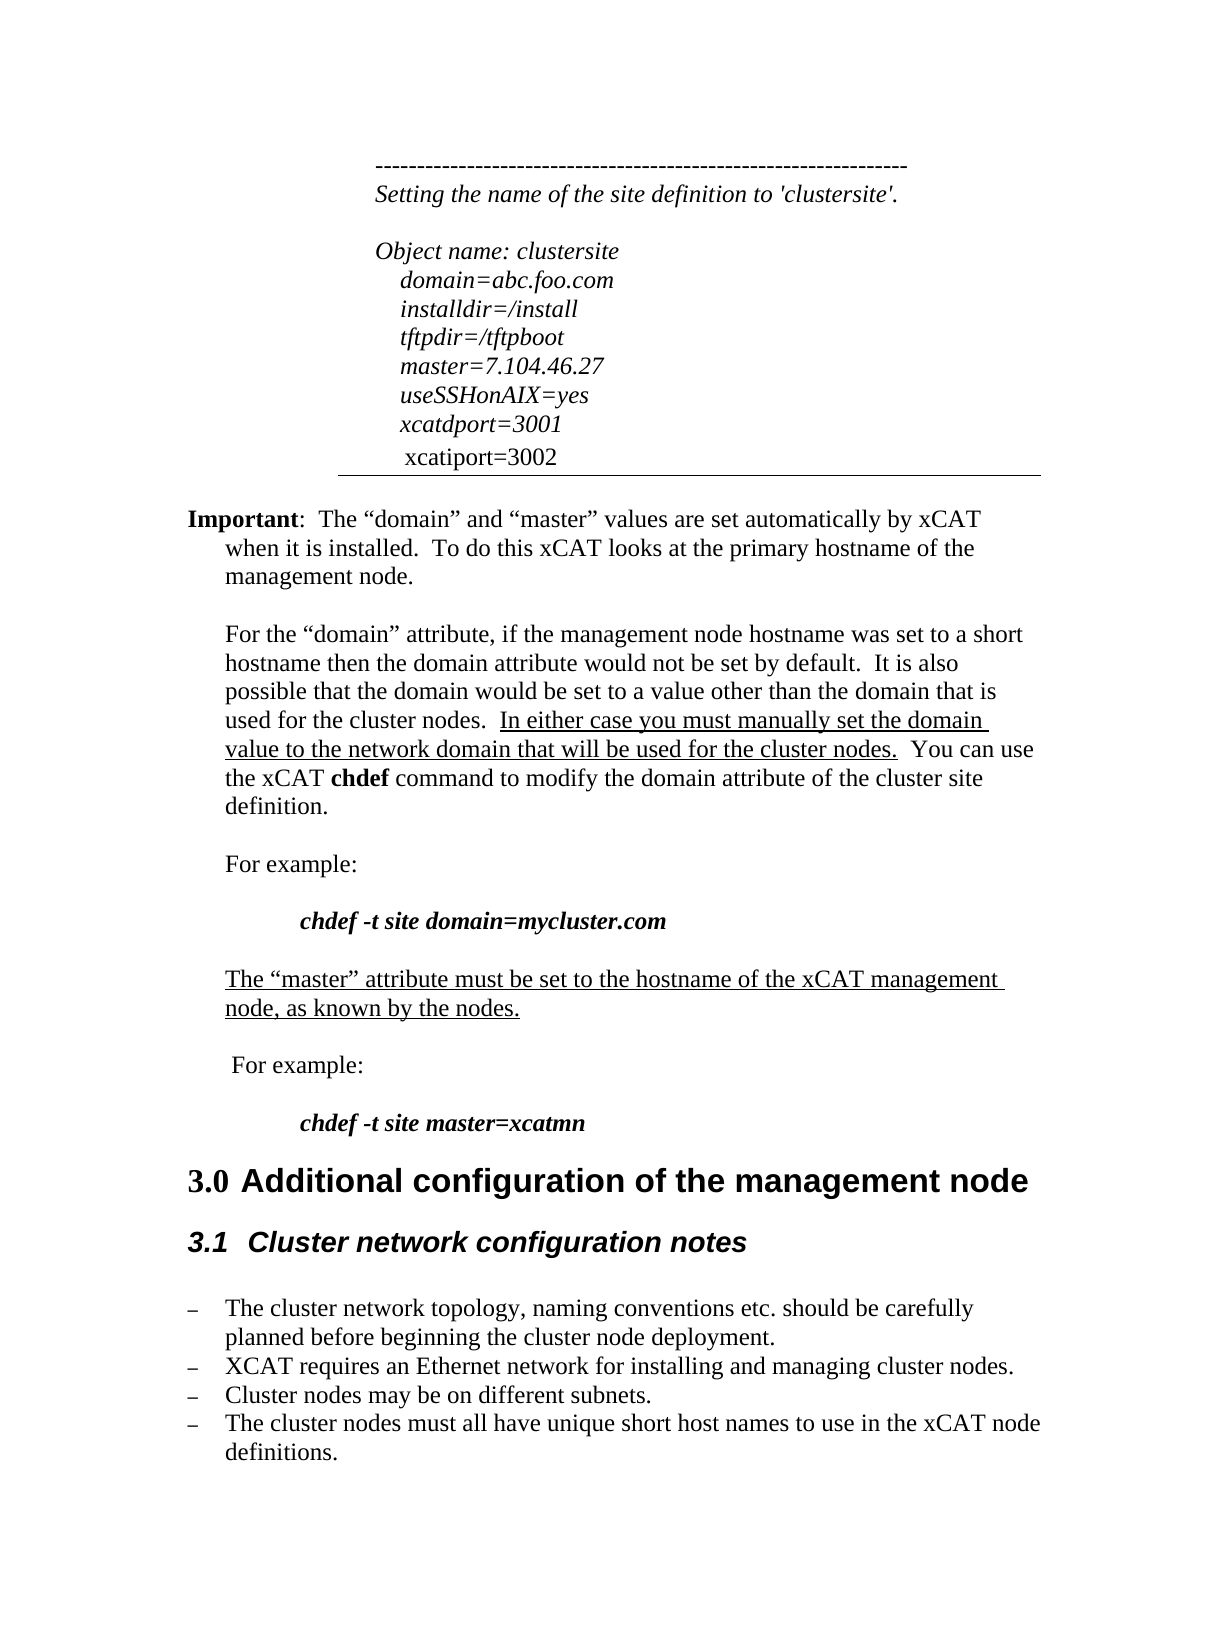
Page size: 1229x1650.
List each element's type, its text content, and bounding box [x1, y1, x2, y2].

list master=7.104.46.27 [337, 351, 1041, 380]
list For example: [187, 849, 1041, 878]
list Important: The “domain” and “master” values are set automatically by xCAT when it is installed. To do this xCAT looks at the primary hostname of the management node. [187, 504, 1041, 590]
list For the “domain” attribute, if the management node hostname was set to a short hostname then the domain attribute would not be set by default. It is also possible that the domain would be set to a value other than the domain that is used for the cluster nodes. In either case you must manually set the domain value to the network domain that will be used for the cluster nodes. You can use the xCAT chdef command to modify the domain attribute of the cluster site definition. [187, 619, 1041, 820]
list installdir=/install [337, 294, 1041, 322]
list Setting the name of the site definition to 'clustersite'. [337, 179, 1041, 207]
list For example: [187, 1050, 1041, 1079]
list The “master” attribute must be set to the hostname of the xCAT management node, as known by the nodes. [187, 964, 1041, 1021]
list domain=abc.foo.com [337, 265, 1041, 294]
list useSSHonAIX=yes [337, 380, 1041, 409]
list The cluster network topology, naming conventions etc. should be carefully planned before beginning the cluster node deployment. [187, 1293, 1041, 1351]
subtitle Additional configuration of the management node [187, 1161, 1041, 1200]
list XCAT requires an Ethernet network for installing and managing cluster nodes. [187, 1351, 1041, 1380]
list chdef -t site domain=mycluster.com [187, 906, 1041, 935]
list tftpdir=/tftpboot [337, 322, 1041, 351]
list Cluster nodes may be on different subnets. [187, 1380, 1041, 1408]
subtitle Cluster network configuration notes [187, 1225, 1041, 1258]
list xcatdport=3001 [337, 409, 1041, 437]
list xcatiport=3002 [337, 437, 1041, 475]
list Object name: clustersite [337, 236, 1041, 265]
list ---------------------------------------------------------------- [337, 150, 1041, 179]
list The cluster nodes must all have unique short host names to use in the xCAT node definitions. [187, 1408, 1041, 1466]
list chdef -t site master=xcatmn [187, 1108, 1041, 1136]
